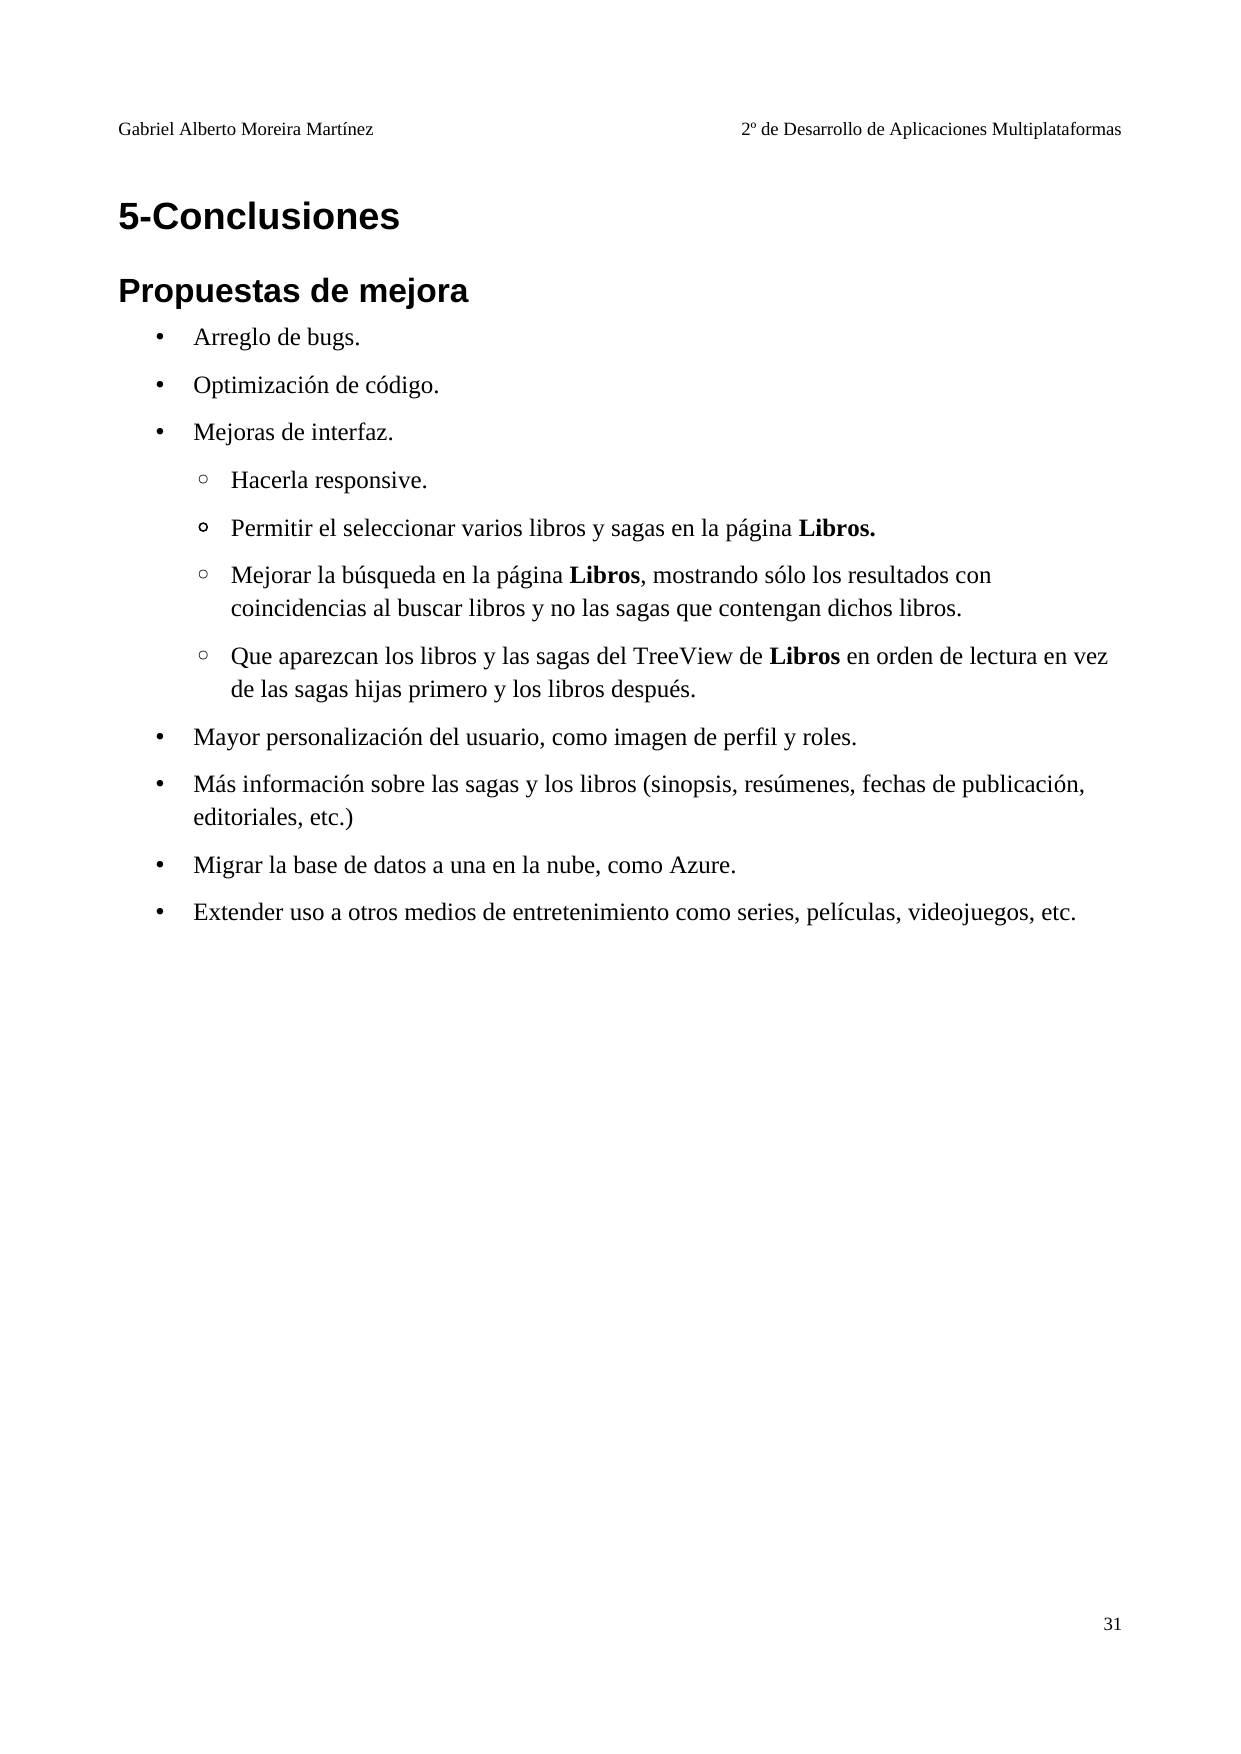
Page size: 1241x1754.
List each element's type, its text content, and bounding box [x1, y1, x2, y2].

list Mayor personalización del usuario, como imagen de perfil y roles. [156, 722, 1122, 750]
list Que aparezcan los libros y las sagas del TreeView de Libros en orden de lectura en vez de las sagas hijas primero y los libros después. [193, 641, 1122, 703]
list Mejoras de interfaz. [156, 417, 1122, 446]
subtitle 5-Conclusiones [118, 194, 1122, 238]
list Hacerla responsive. [193, 465, 1122, 494]
list Extender uso a otros medios de entretenimiento como series, películas, videojuegos, etc. [156, 897, 1122, 926]
list Permitir el seleccionar varios libros y sagas en la página Libros. [193, 513, 1122, 541]
list Más información sobre las sagas y los libros (sinopsis, resúmenes, fechas de publicación, editoriales, etc.) [156, 769, 1122, 831]
list Optimización de código. [156, 370, 1122, 399]
list Arreglo de bugs. [156, 322, 1122, 351]
subtitle Propuestas de mejora [118, 271, 1122, 310]
list Migrar la base de datos a una en la nube, como Azure. [156, 850, 1122, 878]
list Mejorar la búsqueda en la página Libros, mostrando sólo los resultados con coincidencias al buscar libros y no las sagas que contengan dichos libros. [193, 560, 1122, 622]
